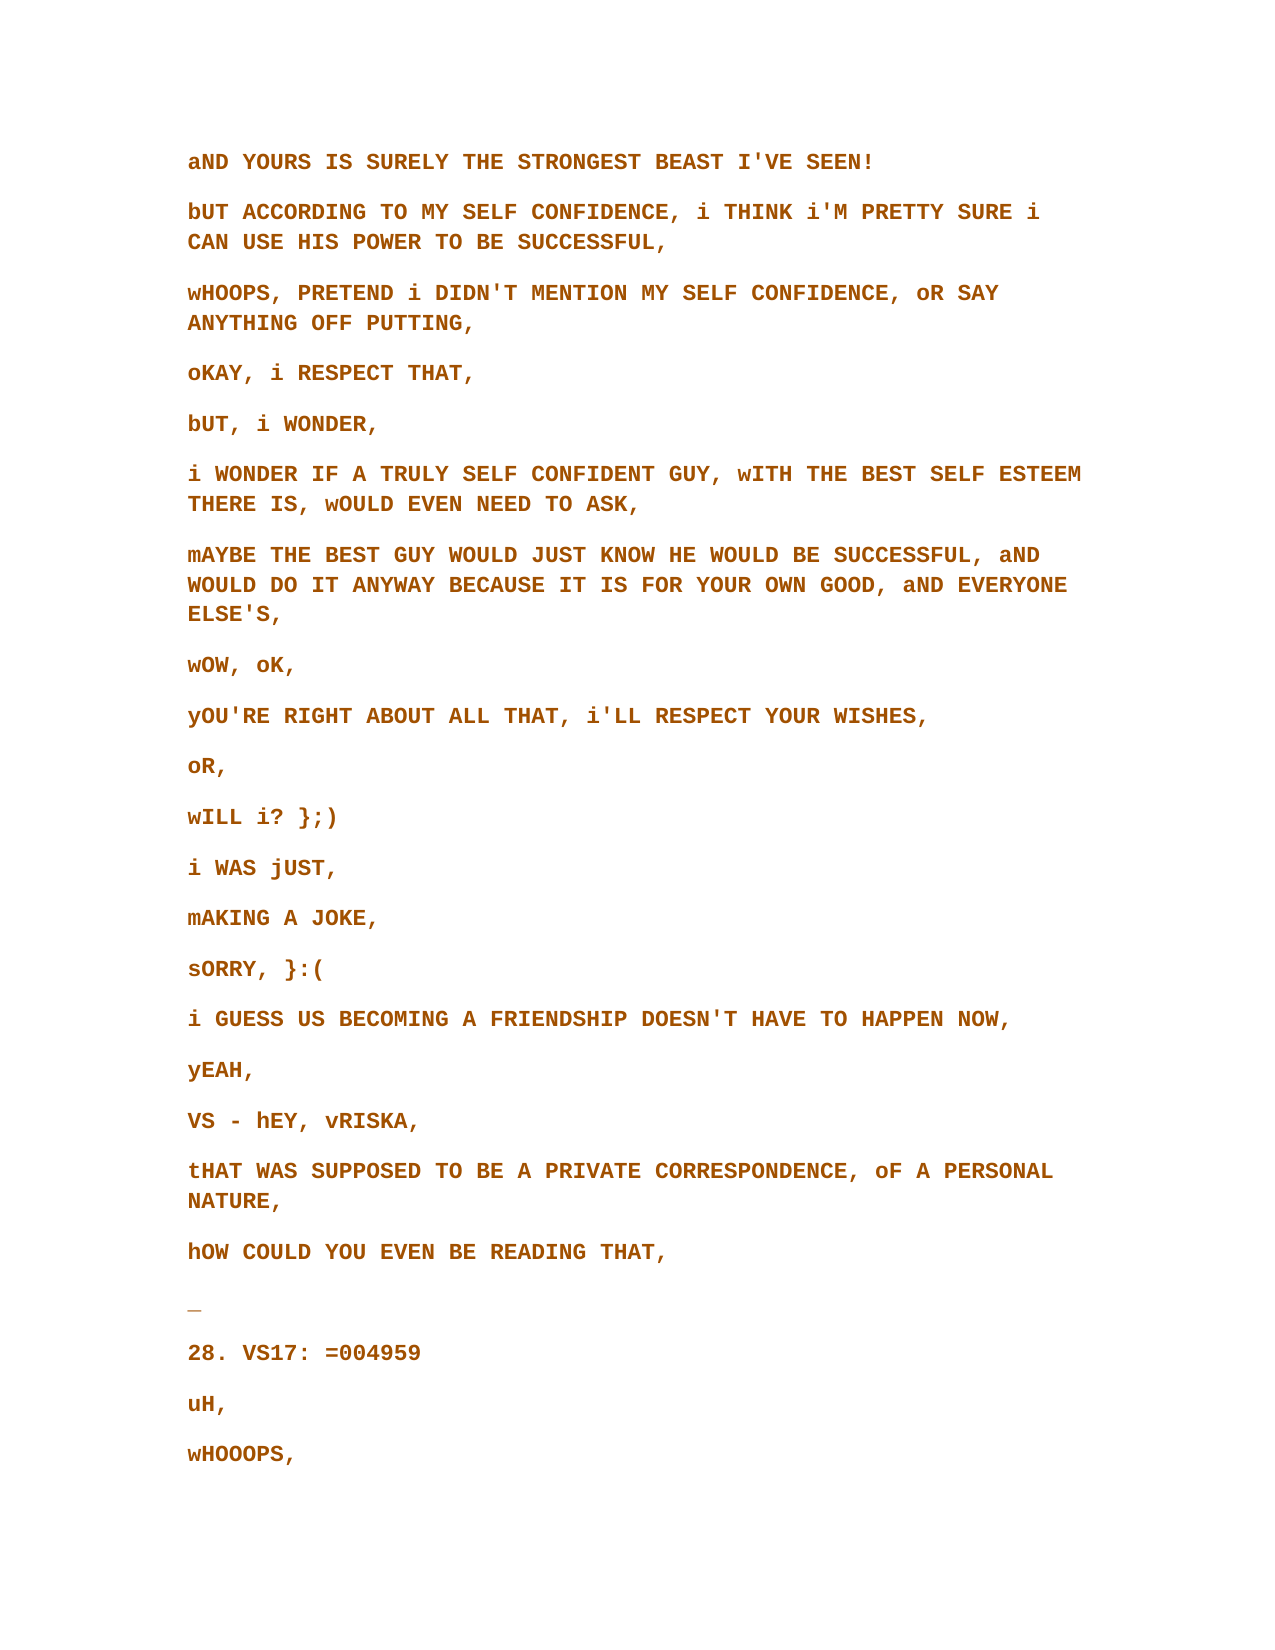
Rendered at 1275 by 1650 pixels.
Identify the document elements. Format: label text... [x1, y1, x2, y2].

text yEAH, [187, 1058, 1087, 1084]
text wOW, oK, [187, 653, 1087, 679]
text oR, [187, 754, 1087, 781]
text i WONDER IF A TRULY SELF CONFIDENT GUY, wITH THE BEST SELF ESTEEM THERE IS, wOULD EVEN NEED TO ASK, [187, 463, 1087, 518]
text yOU'RE RIGHT ABOUT ALL THAT, i'LL RESPECT YOUR WISHES, [187, 704, 1087, 730]
text hOW COULD YOU EVEN BE READING THAT, [187, 1240, 1087, 1266]
text wHOOOPS, [187, 1442, 1087, 1468]
text tHAT WAS SUPPOSED TO BE A PRIVATE CORRESPONDENCE, oF A PERSONAL NATURE, [187, 1159, 1087, 1215]
text wHOOPS, PRETEND i DIDN'T MENTION MY SELF CONFIDENCE, oR SAY ANYTHING OFF PUTTING, [187, 281, 1087, 337]
text sORRY, }:( [187, 957, 1087, 983]
text VS - hEY, vRISKA, [187, 1109, 1087, 1135]
text _ [187, 1291, 1087, 1317]
text oKAY, i RESPECT THAT, [187, 361, 1087, 387]
text mAKING A JOKE, [187, 906, 1087, 932]
text wILL i? };) [187, 805, 1087, 831]
text 28. VS17: =004959 [187, 1341, 1087, 1367]
text uH, [187, 1392, 1087, 1418]
text bUT ACCORDING TO MY SELF CONFIDENCE, i THINK i'M PRETTY SURE i CAN USE HIS POWER TO BE SUCCESSFUL, [187, 201, 1087, 256]
text mAYBE THE BEST GUY WOULD JUST KNOW HE WOULD BE SUCCESSFUL, aND WOULD DO IT ANYWAY BECAUSE IT IS FOR YOUR OWN GOOD, aND EVERYONE ELSE'S, [187, 543, 1087, 629]
text bUT, i WONDER, [187, 412, 1087, 438]
text i GUESS US BECOMING A FRIENDSHIP DOESN'T HAVE TO HAPPEN NOW, [187, 1008, 1087, 1034]
text aND YOURS IS SURELY THE STRONGEST BEAST I'VE SEEN! [187, 150, 1087, 176]
text i WAS jUST, [187, 856, 1087, 882]
